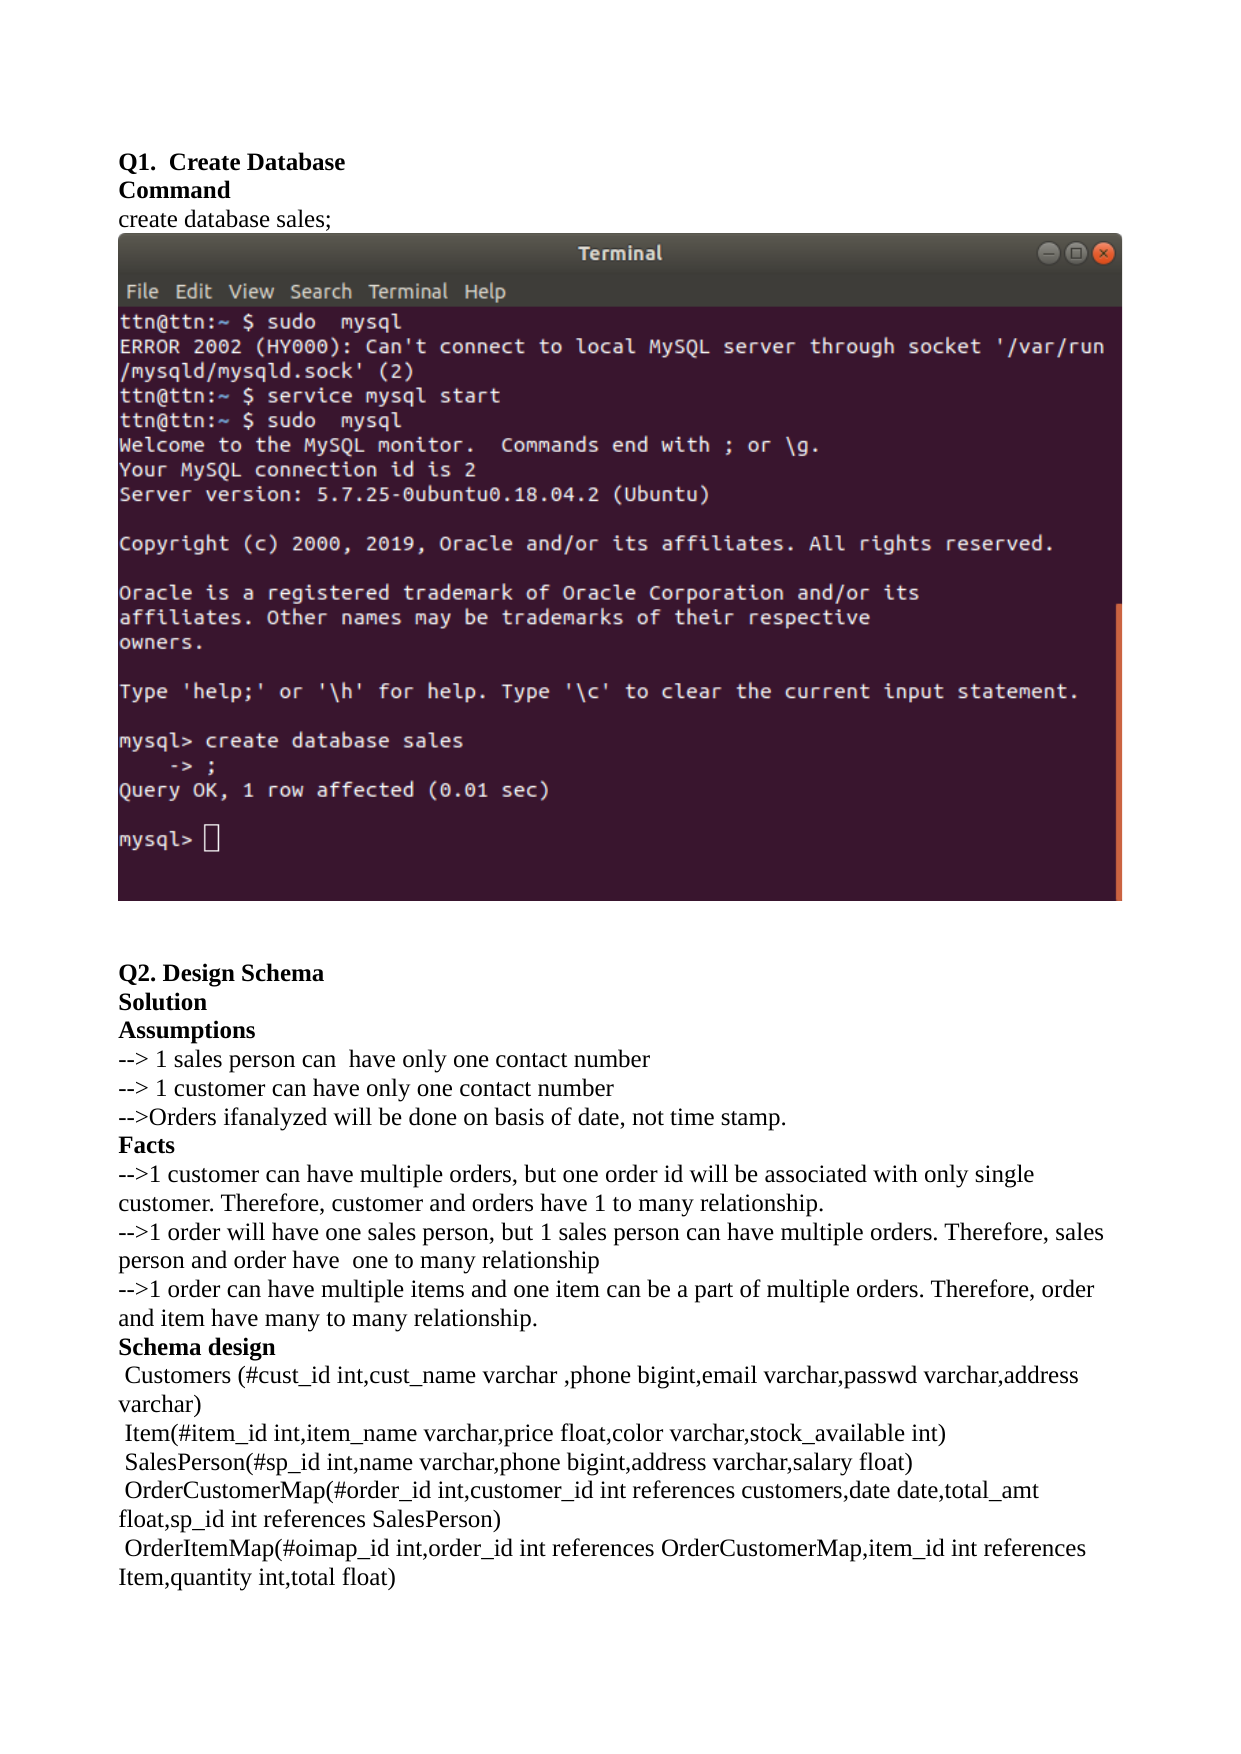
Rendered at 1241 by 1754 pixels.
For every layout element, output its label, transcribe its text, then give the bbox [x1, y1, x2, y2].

text SalesPerson(#sp_id int,name varchar,phone bigint,address varchar,salary float) [118, 1447, 1122, 1476]
text --> 1 sales person can have only one contact number [118, 1044, 1122, 1073]
text OrderItemMap(#oimap_id int,order_id int references OrderCustomerMap,item_id int references Item,quantity int,total float) [118, 1533, 1122, 1591]
text Command [118, 176, 1122, 204]
text Schema design [118, 1332, 1122, 1361]
picture [118, 233, 1123, 901]
text --> 1 customer can have only one contact number [118, 1073, 1122, 1102]
text OrderCustomerMap(#order_id int,customer_id int references customers,date date,total_amt float,sp_id int references SalesPerson) [118, 1476, 1122, 1533]
text Assumptions [118, 1016, 1122, 1044]
text Item(#item_id int,item_name varchar,price float,color varchar,stock_available int) [118, 1418, 1122, 1447]
text Facts [118, 1131, 1122, 1159]
text -->1 order will have one sales person, but 1 sales person can have multiple orders. Therefore, sales person and order have one to many relationship [118, 1217, 1122, 1274]
text Q2. Design Schema [118, 958, 1122, 987]
text Q1. Create Database [118, 147, 1122, 176]
text -->1 customer can have multiple orders, but one order id will be associated with only single customer. Therefore, customer and orders have 1 to many relationship. [118, 1159, 1122, 1217]
text Customers (#cust_id int,cust_name varchar ,phone bigint,email varchar,passwd varchar,address varchar) [118, 1361, 1122, 1418]
text create database sales; [118, 204, 1122, 233]
text Solution [118, 987, 1122, 1016]
text -->Orders ifanalyzed will be done on basis of date, not time stamp. [118, 1102, 1122, 1131]
text -->1 order can have multiple items and one item can be a part of multiple orders. Therefore, order and item have many to many relationship. [118, 1274, 1122, 1332]
